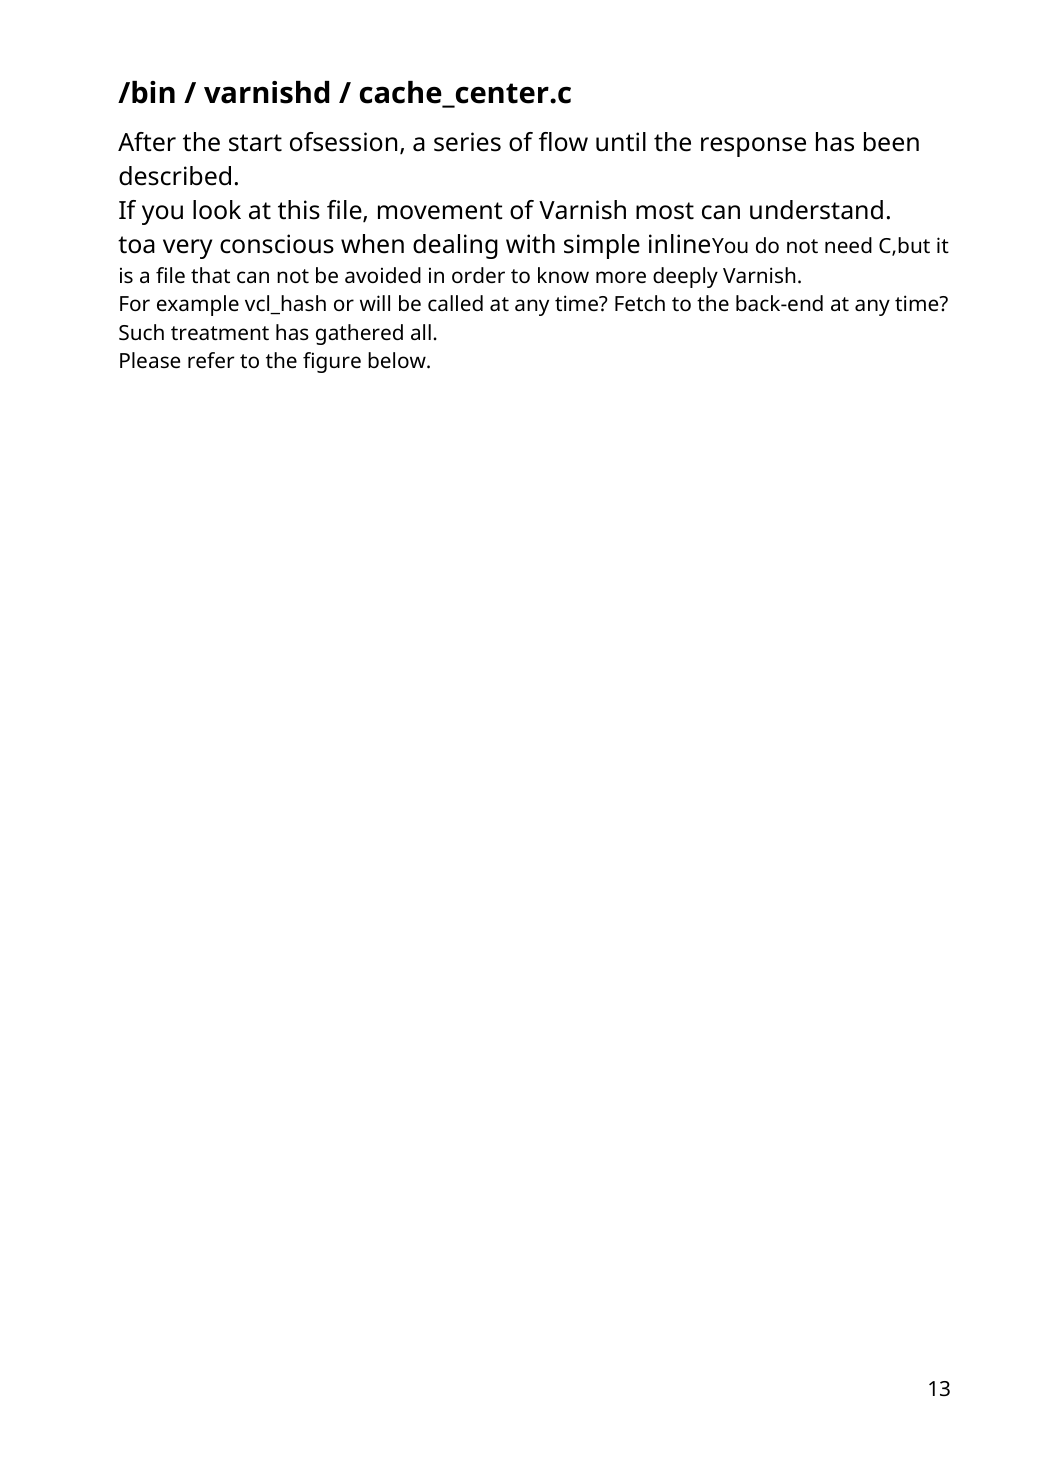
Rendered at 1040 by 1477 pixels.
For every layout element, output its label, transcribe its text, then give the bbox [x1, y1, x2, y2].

text After the start ofsession, a series of flow until the response has been described. If you look at this file, movement of Varnish most can understand. toa very conscious when dealing with simple inlineYou do not need C,but it is a file that can not be avoided in order to know more deeply Varnish. For example vcl_hash or will be called at any time? Fetch to the back-end at any time? Such treatment has gathered all. Please refer to the figure below. [118, 124, 951, 374]
subtitle /bin / varnishd / cache_center.c [118, 72, 951, 112]
